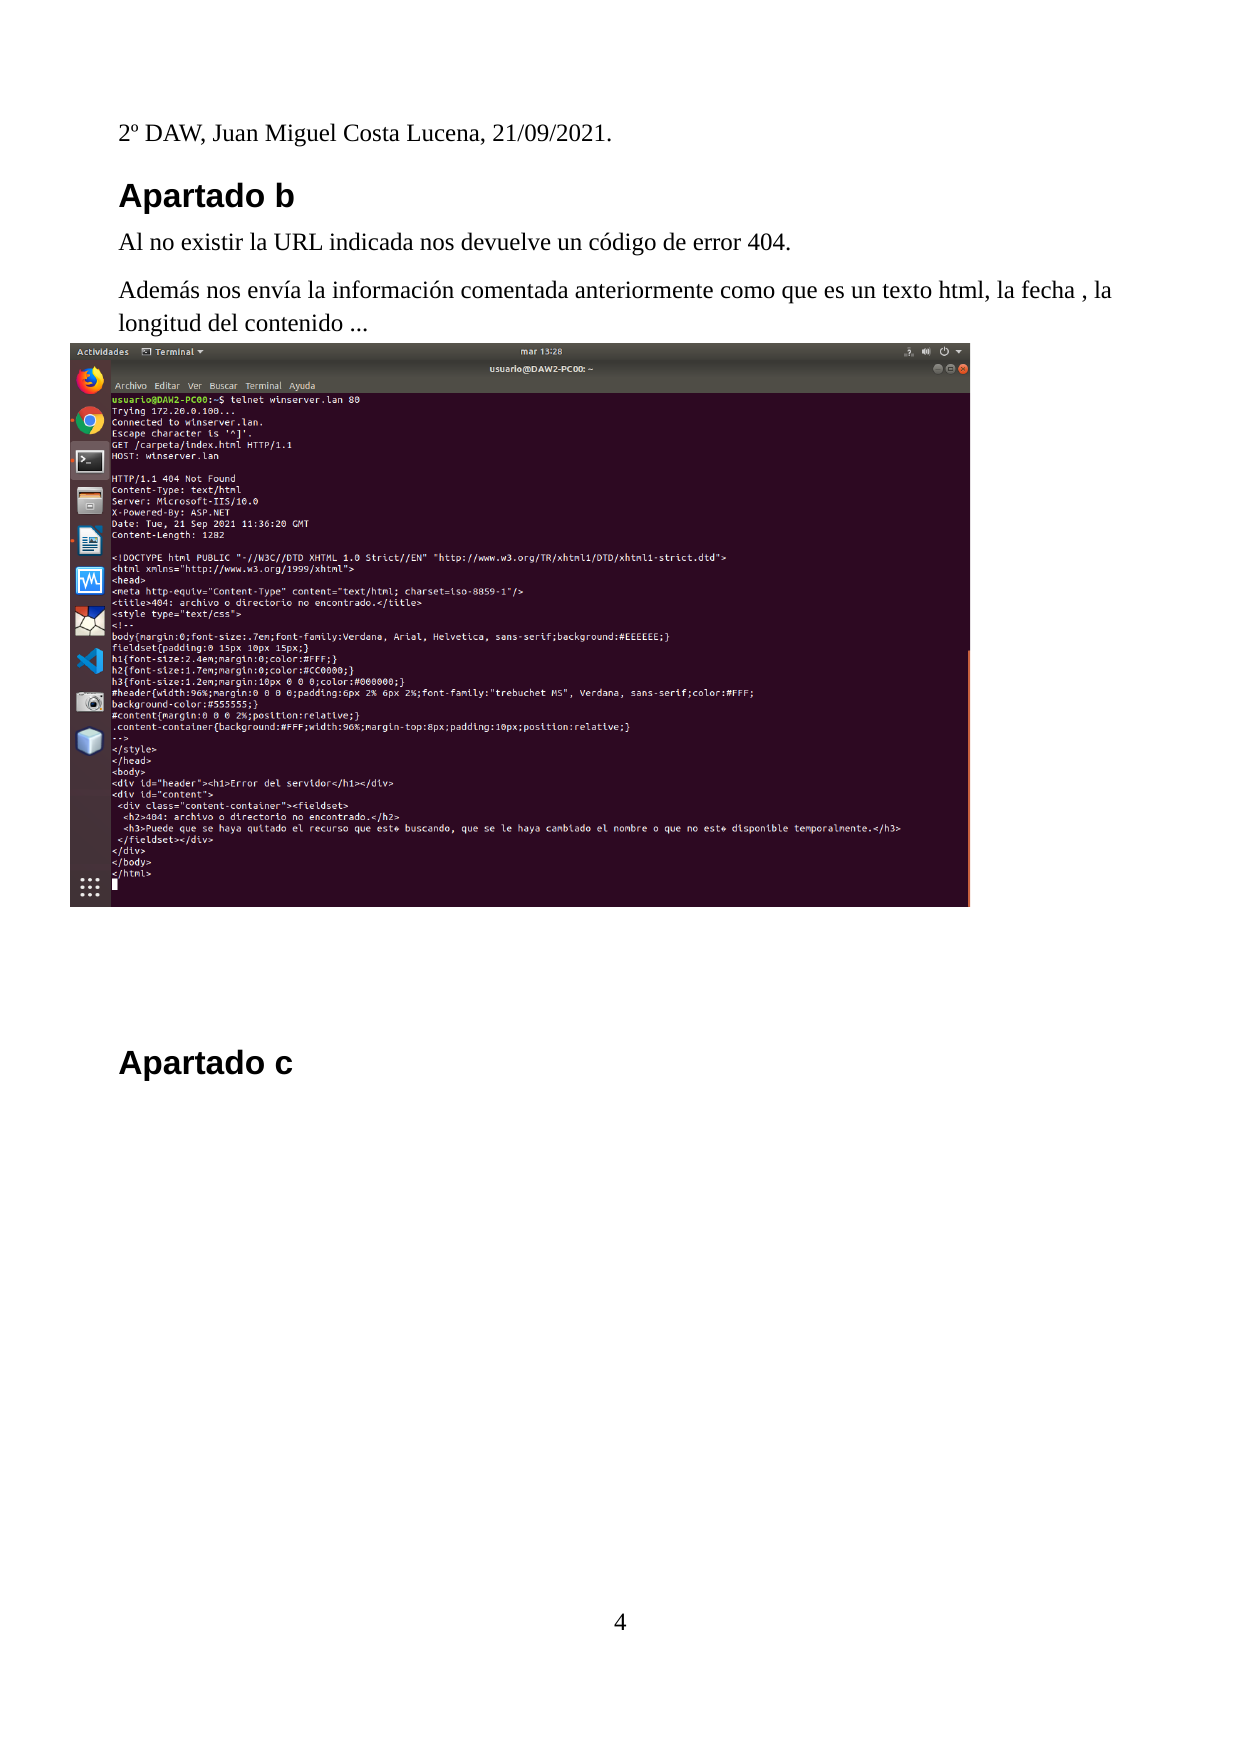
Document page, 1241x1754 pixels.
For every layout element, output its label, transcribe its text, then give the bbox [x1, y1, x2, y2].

subtitle Apartado b [118, 176, 1122, 215]
text Además nos envía la información comentada anteriormente como que es un texto html, la fecha , la longitud del contenido ... [118, 275, 1122, 337]
subtitle Apartado c [118, 1043, 1122, 1082]
text Al no existir la URL indicada nos devuelve un código de error 404. [118, 227, 1122, 256]
picture [70, 343, 971, 907]
